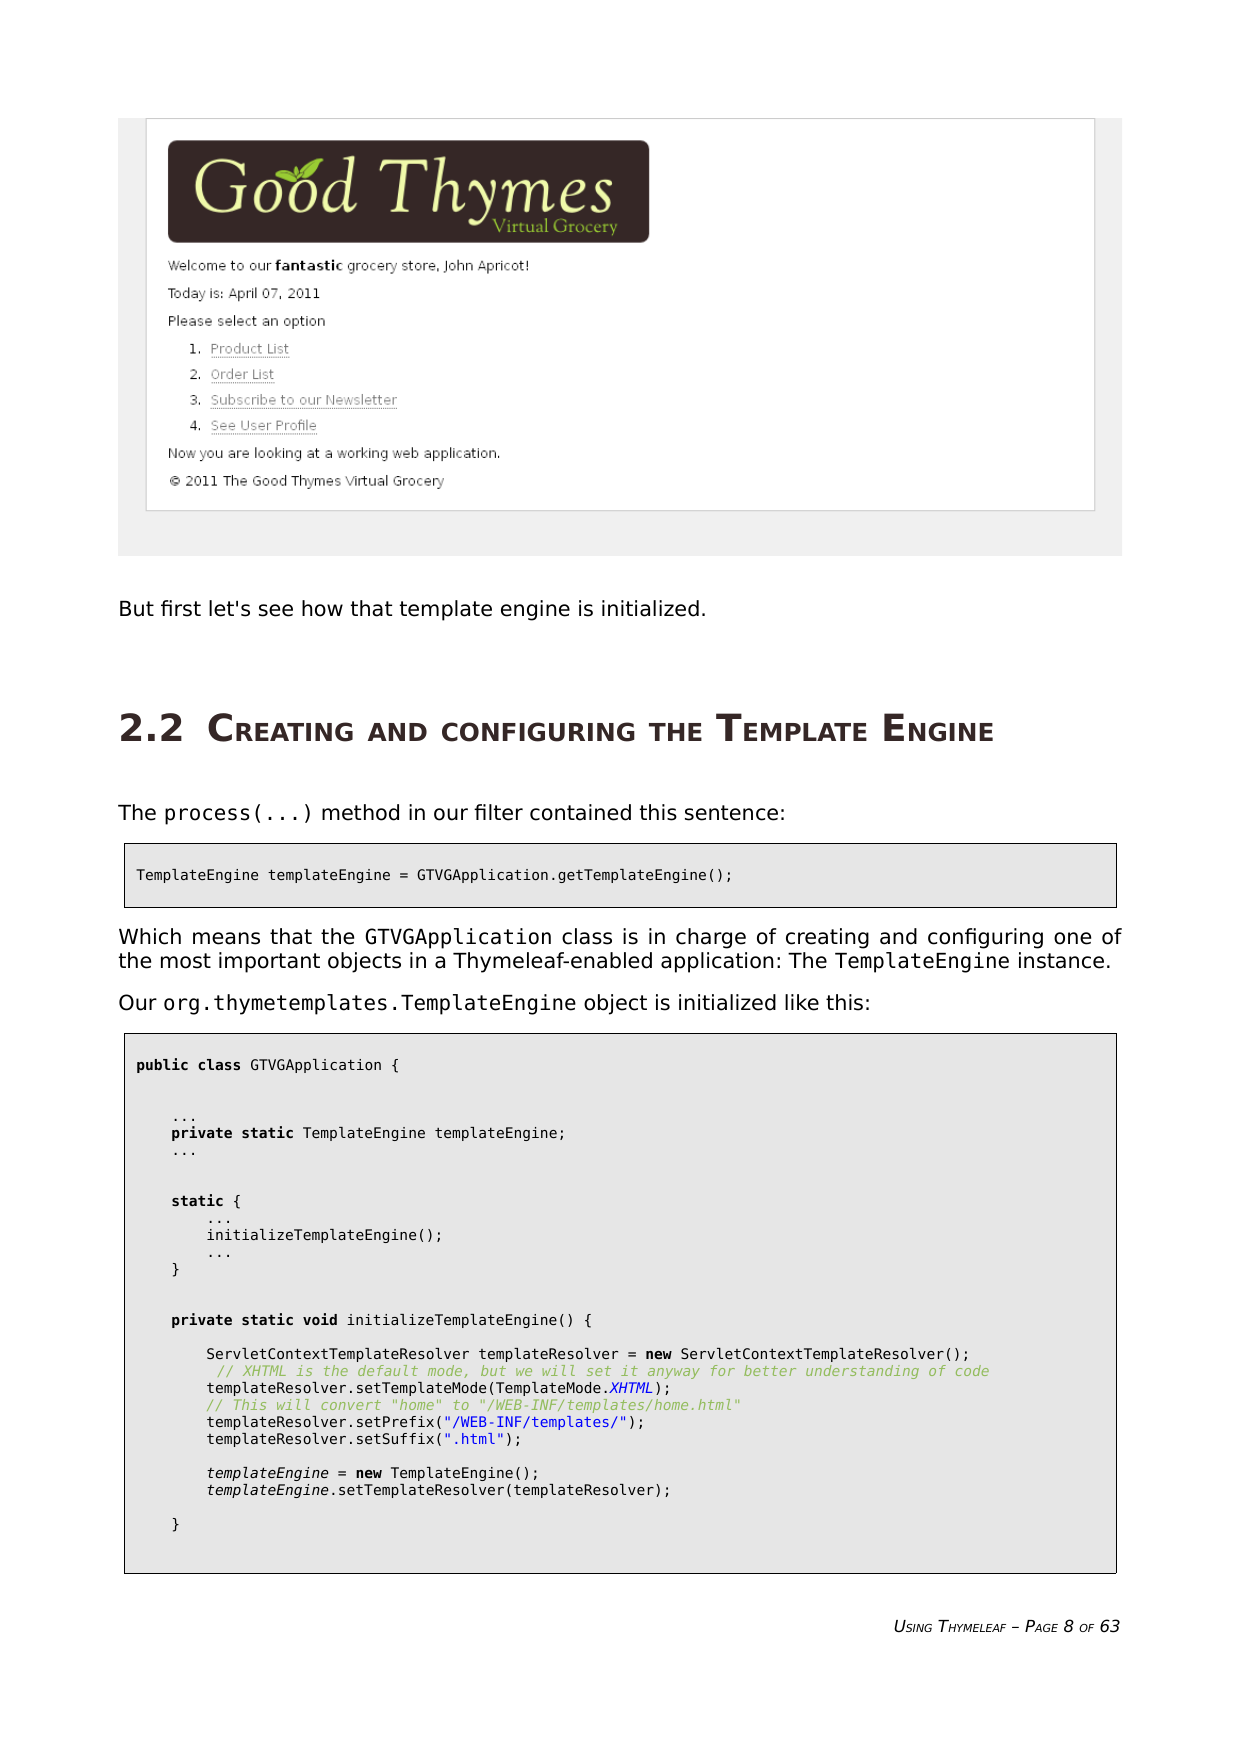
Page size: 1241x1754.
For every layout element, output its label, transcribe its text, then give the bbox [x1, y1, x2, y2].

subtitle Creating and configuring the Template Engine [118, 707, 1122, 751]
text TemplateEngine templateEngine = GTVGApplication.getTemplateEngine(); [125, 844, 1116, 907]
picture [118, 118, 1123, 556]
text public class GTVGApplication { ... private static TemplateEngine templateEngine; ... static { ... initializeTemplateEngine(); ... } private static void initializeTemplateEngine() { ServletContextTemplateResolver templateResolver = new ServletContextTemplateResolver(); // XHTML is the default mode, but we will set it anyway for better understanding of code templateResolver.setTemplateMode(TemplateMode.XHTML); // This will convert "home" to "/WEB-INF/templates/home.html" templateResolver.setPrefix("/WEB-INF/templates/"); templateResolver.setSuffix(".html"); templateEngine = new TemplateEngine(); templateEngine.setTemplateResolver(templateResolver); } [125, 1034, 1116, 1573]
text Our org.thymetemplates.TemplateEngine object is initialized like this: [118, 991, 1122, 1016]
text The process(...) method in our filter contained this sentence: [118, 801, 1122, 825]
text But first let's see how that template engine is initialized. [118, 597, 1122, 621]
text Which means that the GTVGApplication class is in charge of creating and configuring one of the most important objects in a Thymeleaf-enabled application: The TemplateEngine instance. [118, 925, 1122, 974]
